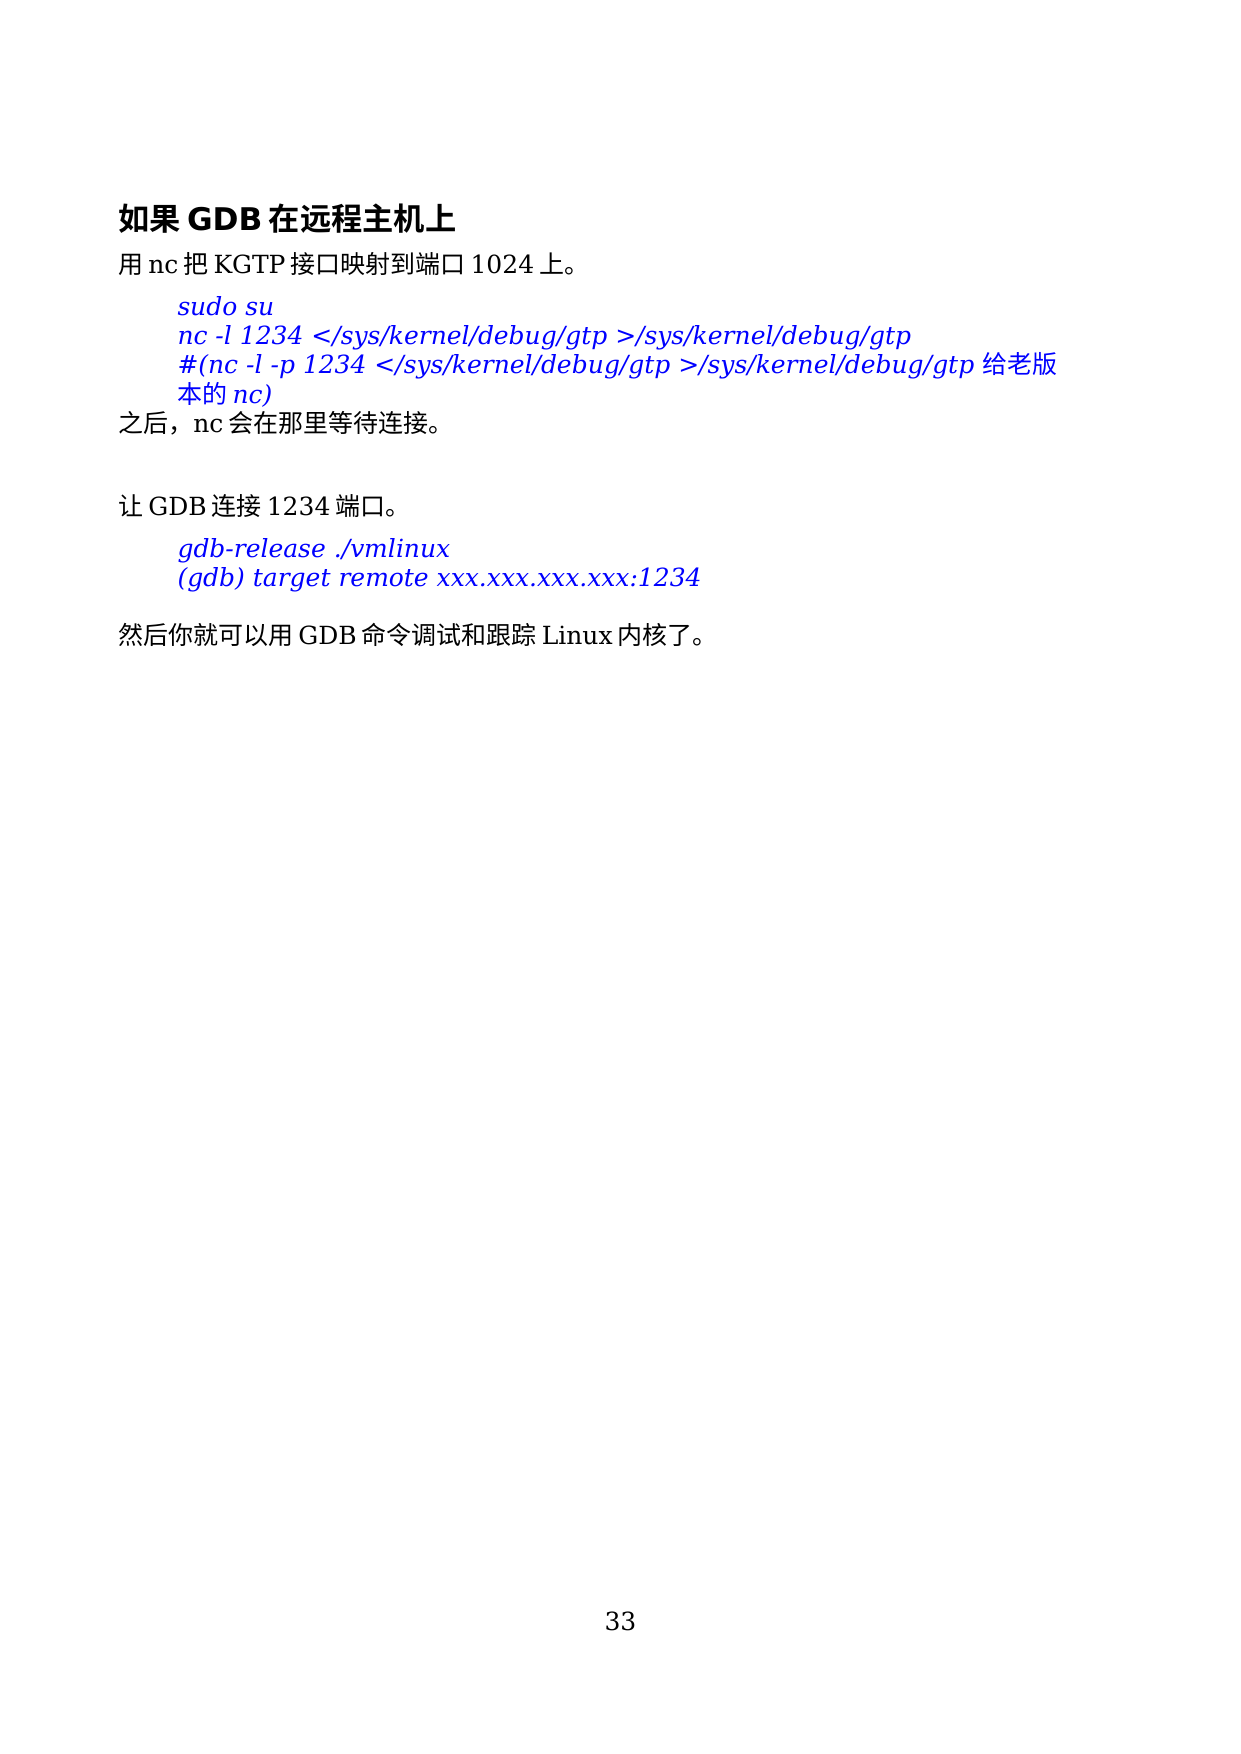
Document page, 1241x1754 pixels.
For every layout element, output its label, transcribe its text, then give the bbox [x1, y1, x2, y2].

subtitle 如果GDB在远程主机上 [118, 202, 1122, 238]
text nc -l 1234 </sys/kernel/debug/gtp >/sys/kernel/debug/gtp [177, 321, 1063, 351]
text (gdb) target remote xxx.xxx.xxx.xxx:1234 [177, 563, 1063, 592]
text 用nc把KGTP接口映射到端口1024上。 [118, 251, 1122, 280]
text #(nc -l -p 1234 </sys/kernel/debug/gtp >/sys/kernel/debug/gtp 给老版本的nc) [177, 351, 1063, 409]
text 让GDB连接1234端口。 [118, 492, 1122, 521]
text 然后你就可以用GDB命令调试和跟踪Linux内核了。 [118, 621, 1122, 651]
text gdb-release ./vmlinux [177, 534, 1063, 563]
text sudo su [177, 292, 1063, 321]
text 之后，nc会在那里等待连接。 [118, 409, 1122, 438]
